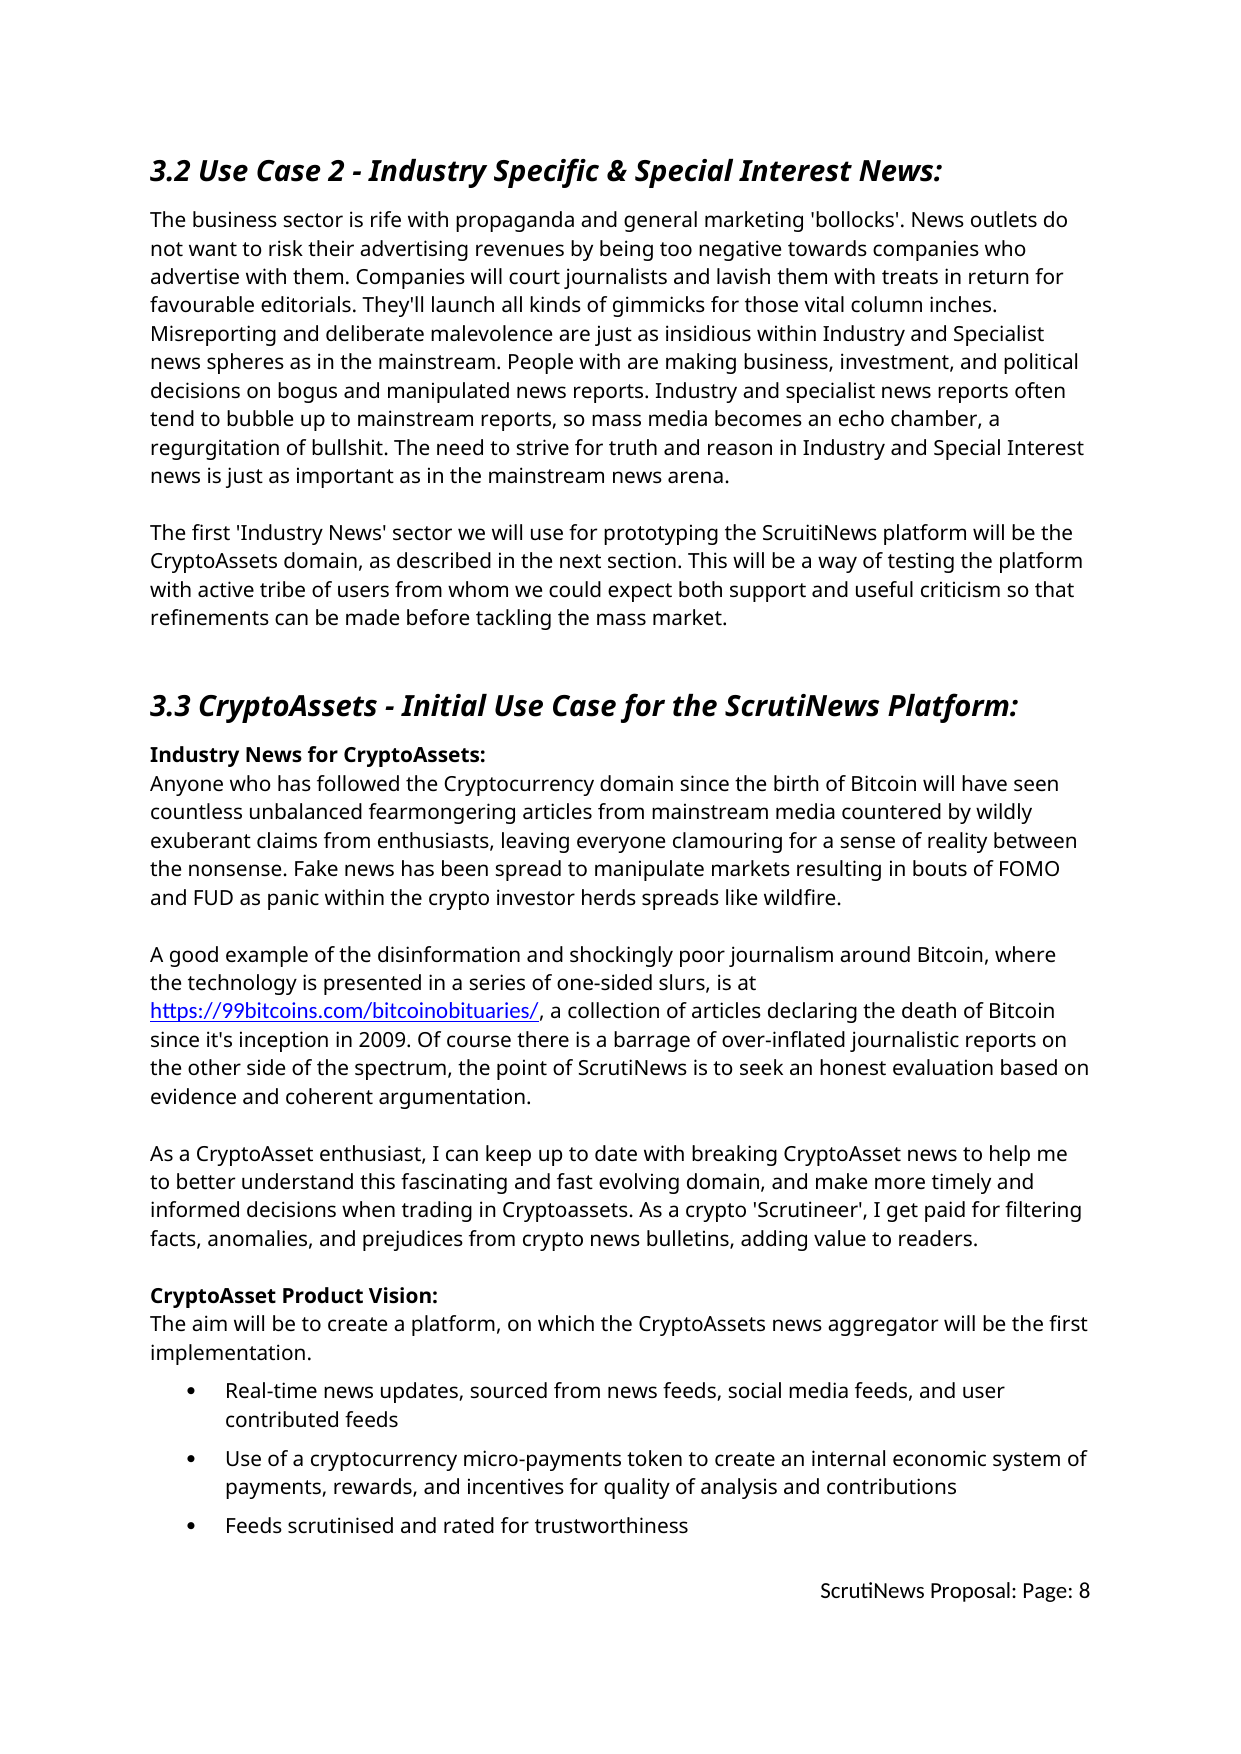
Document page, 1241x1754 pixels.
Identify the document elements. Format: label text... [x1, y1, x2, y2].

list Use of a cryptocurrency micro-payments token to create an internal economic system of payments, rewards, and incentives for quality of analysis and contributions [187, 1444, 1090, 1501]
text The first 'Industry News' sector we will use for prototyping the ScruitiNews platform will be the CryptoAssets domain, as described in the next section. This will be a way of testing the platform with active tribe of users from whom we could expect both support and useful criticism so that refinements can be made before tackling the mass market. [150, 518, 1090, 632]
text CryptoAsset Product Vision: [150, 1281, 1090, 1309]
text Industry News for CryptoAssets: [150, 741, 1090, 769]
text Anyone who has followed the Cryptocurrency domain since the birth of Bitcoin will have seen countless unbalanced fearmongering articles from mainstream media countered by wildly exuberant claims from enthusiasts, leaving everyone clamouring for a sense of reality between the nonsense. Fake news has been spread to manipulate markets resulting in bouts of FOMO and FUD as panic within the crypto investor herds spreads like wildfire. [150, 769, 1090, 911]
subtitle 3.3 CryptoAssets - Initial Use Case for the ScrutiNews Platform: [150, 685, 1090, 725]
text The aim will be to create a platform, on which the CryptoAssets news aggregator will be the first implementation. [150, 1309, 1090, 1366]
text As a CryptoAsset enthusiast, I can keep up to date with breaking CryptoAsset news to help me to better understand this fascinating and fast evolving domain, and make more timely and informed decisions when trading in Cryptoassets. As a crypto 'Scrutineer', I get paid for filtering facts, anomalies, and prejudices from crypto news bulletins, adding value to readers. [150, 1139, 1090, 1252]
text The business sector is rife with propaganda and general marketing 'bollocks'. News outlets do not want to risk their advertising revenues by being too negative towards companies who advertise with them. Companies will court journalists and lavish them with treats in return for favourable editorials. They'll launch all kinds of gimmicks for those vital column inches. Misreporting and deliberate malevolence are just as insidious within Industry and Specialist news spheres as in the mainstream. People with are making business, investment, and political decisions on bogus and manipulated news reports. Industry and specialist news reports often tend to bubble up to mainstream reports, so mass media becomes an echo chamber, a regurgitation of bullshit. The need to strive for truth and reason in Industry and Special Interest news is just as important as in the mainstream news arena. [150, 205, 1090, 490]
list Feeds scrutinised and rated for trustworthiness [187, 1511, 1090, 1540]
list Real-time news updates, sourced from news feeds, social media feeds, and user contributed feeds [187, 1377, 1090, 1433]
subtitle 3.2 Use Case 2 - Industry Specific & Special Interest News: [150, 150, 1090, 190]
text A good example of the disinformation and shockingly poor journalism around Bitcoin, where the technology is presented in a series of one-sided slurs, is at https://99bitcoins.com/bitcoinobituaries/, a collection of articles declaring the death of Bitcoin since it's inception in 2009. Of course there is a barrage of over-inflated journalistic reports on the other side of the spectrum, the point of ScrutiNews is to seek an honest evaluation based on evidence and coherent argumentation. [150, 940, 1090, 1110]
